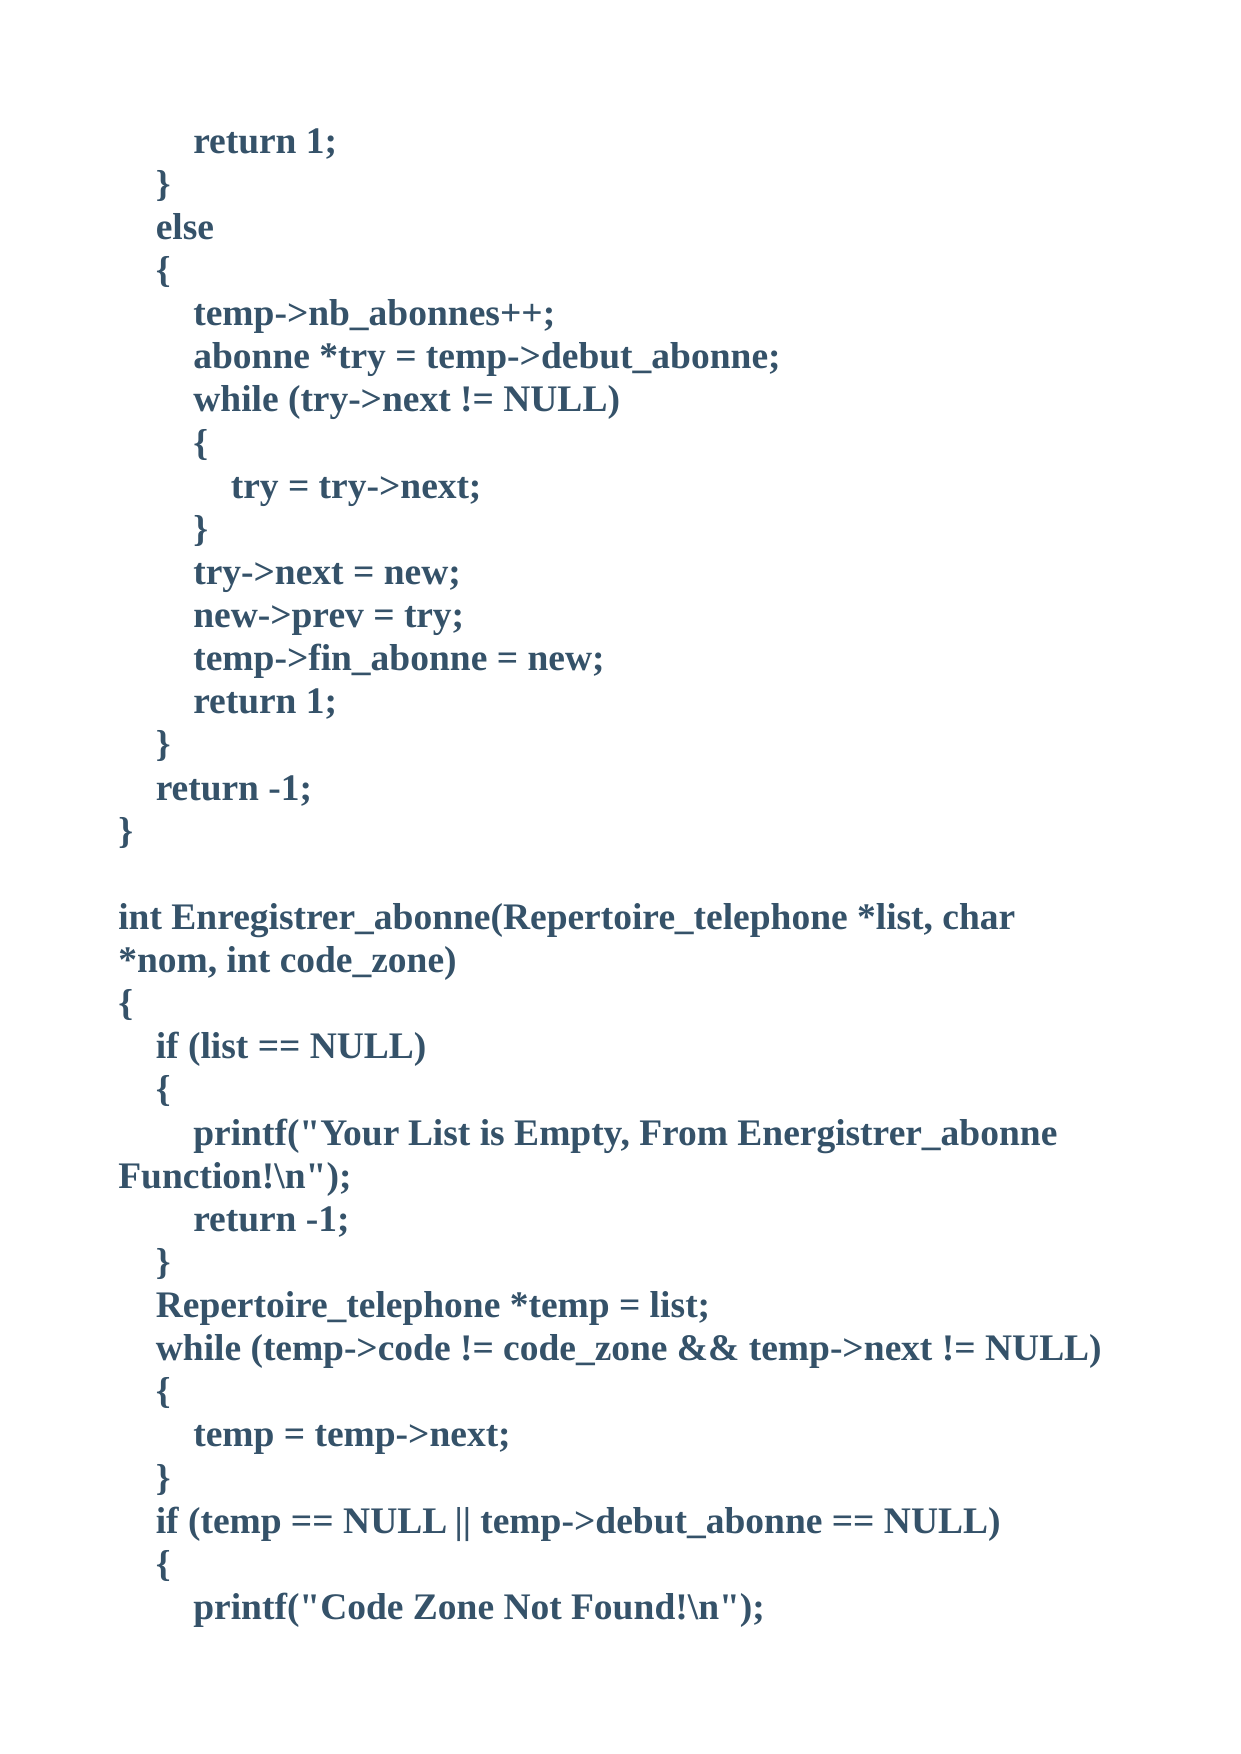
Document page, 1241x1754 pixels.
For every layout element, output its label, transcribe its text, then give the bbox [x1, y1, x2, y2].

text new->prev = try; [118, 592, 1122, 636]
text while (temp->code != code_zone && temp->next != NULL) [118, 1326, 1122, 1369]
text return -1; [118, 765, 1122, 808]
text temp->nb_abonnes++; [118, 291, 1122, 334]
text if (temp == NULL || temp->debut_abonne == NULL) [118, 1498, 1122, 1541]
text temp = temp->next; [118, 1412, 1122, 1455]
text { [118, 1541, 1122, 1584]
text } [118, 506, 1122, 549]
text try->next = new; [118, 549, 1122, 592]
text } [118, 722, 1122, 765]
text try = try->next; [118, 463, 1122, 506]
text { [118, 1067, 1122, 1110]
text return 1; [118, 118, 1122, 161]
text { [118, 420, 1122, 463]
text int Enregistrer_abonne(Repertoire_telephone *list, char *nom, int code_zone) [118, 894, 1122, 981]
text Repertoire_telephone *temp = list; [118, 1282, 1122, 1326]
text } [118, 1455, 1122, 1498]
text else [118, 204, 1122, 247]
text temp->fin_abonne = new; [118, 636, 1122, 679]
text while (try->next != NULL) [118, 377, 1122, 420]
text abonne *try = temp->debut_abonne; [118, 334, 1122, 377]
text } [118, 1239, 1122, 1282]
text } [118, 808, 1122, 851]
text return 1; [118, 679, 1122, 722]
text { [118, 247, 1122, 291]
text return -1; [118, 1196, 1122, 1239]
text { [118, 1369, 1122, 1412]
text printf("Code Zone Not Found!\n"); [118, 1584, 1122, 1627]
text if (list == NULL) [118, 1024, 1122, 1067]
text } [118, 161, 1122, 204]
text { [118, 981, 1122, 1024]
text printf("Your List is Empty, From Energistrer_abonne Function!\n"); [118, 1110, 1122, 1196]
